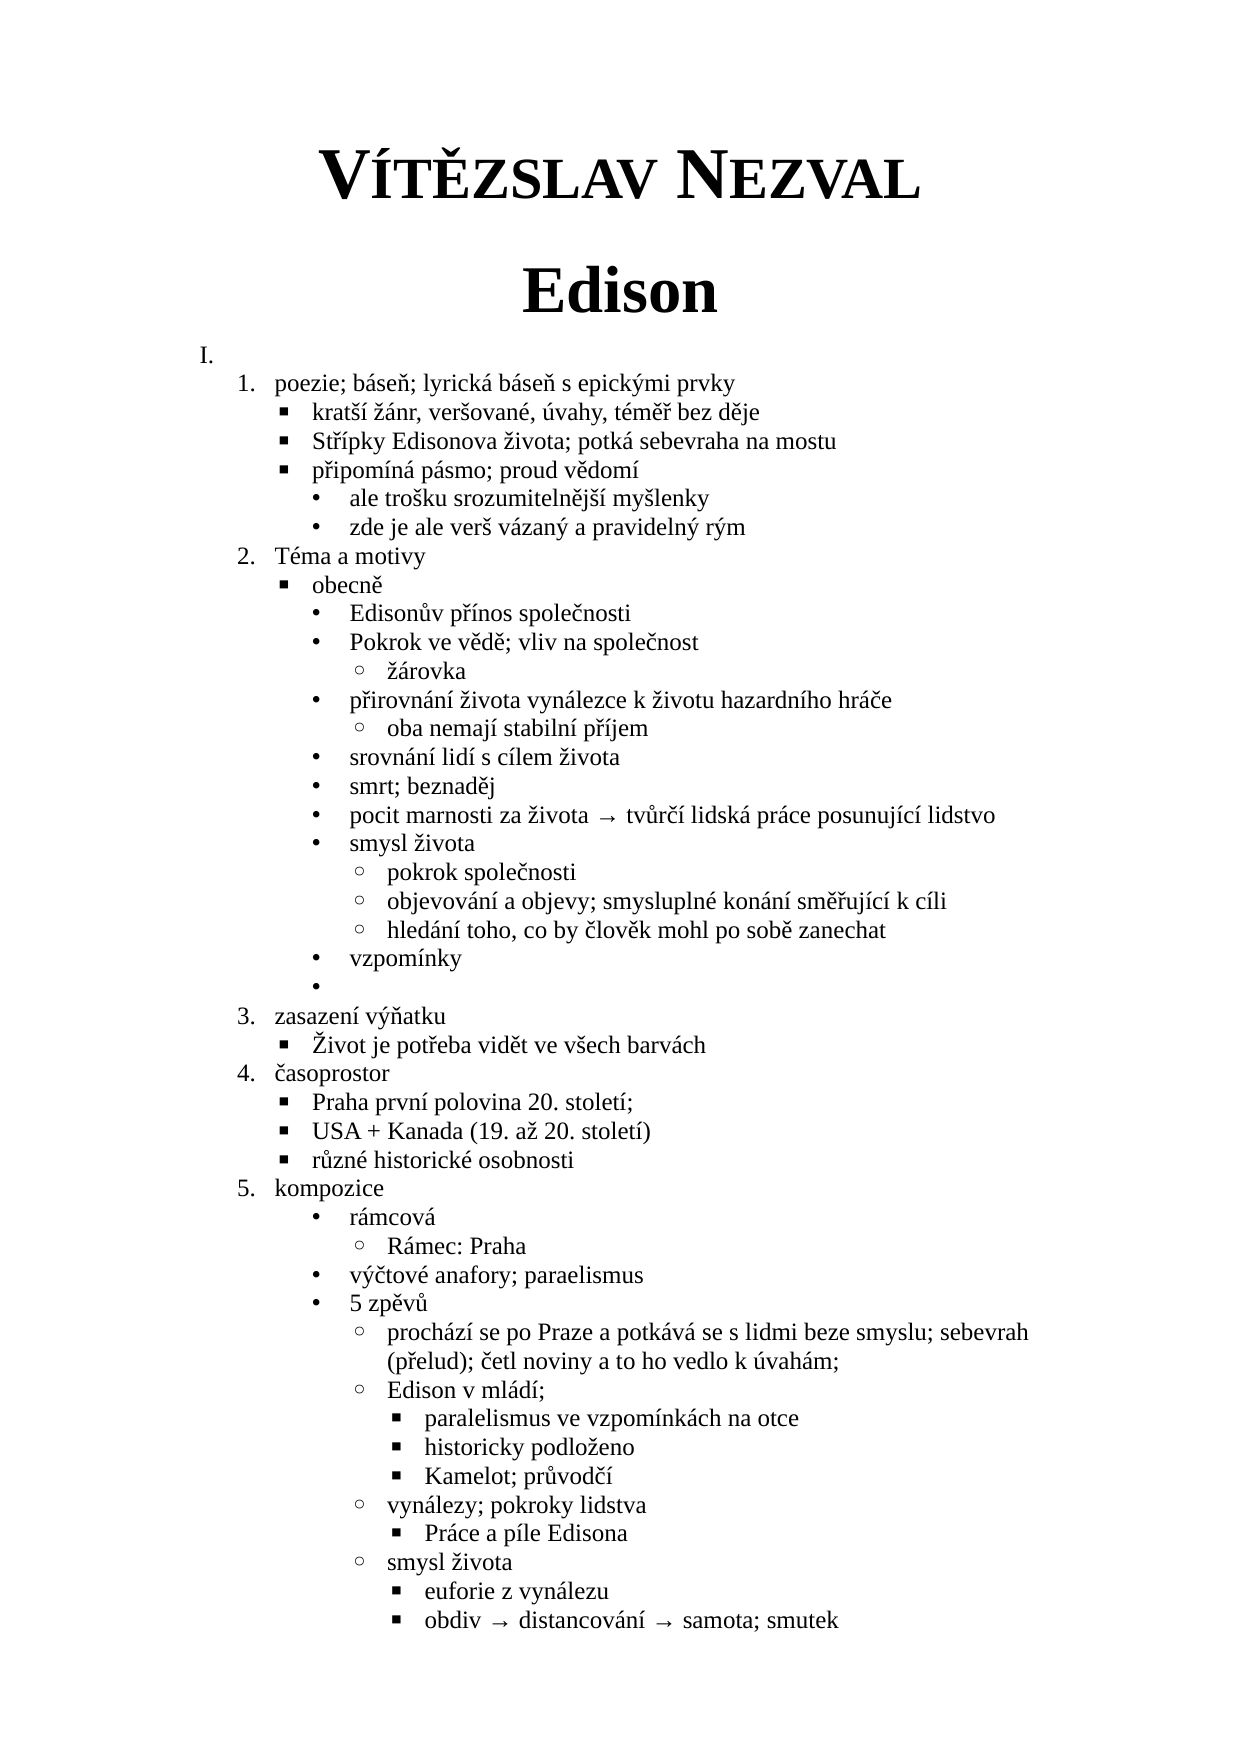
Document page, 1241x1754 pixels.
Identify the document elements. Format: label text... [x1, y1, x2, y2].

list historicky podloženo [387, 1432, 1122, 1461]
list Život je potřeba vidět ve všech barvách [274, 1030, 1122, 1058]
list pokrok společnosti [349, 857, 1122, 886]
list smysl života [349, 1547, 1122, 1576]
list Rámec: Praha [349, 1231, 1122, 1260]
list objevování a objevy; smysluplné konání směřující k cíli [349, 886, 1122, 915]
list různé historické osobnosti [274, 1145, 1122, 1173]
list oba nemají stabilní příjem [349, 713, 1122, 742]
list paralelismus ve vzpomínkách na otce [387, 1403, 1122, 1432]
list vynálezy; pokroky lidstva [349, 1490, 1122, 1518]
list poezie; báseň; lyrická báseň s epickými prvky [237, 368, 1122, 397]
list Střípky Edisonova života; potká sebevraha na mostu [274, 426, 1122, 455]
list výčtové anafory; paraelismus [312, 1260, 1122, 1288]
list hledání toho, co by člověk mohl po sobě zanechat [349, 915, 1122, 943]
list ale trošku srozumitelnější myšlenky [312, 483, 1122, 512]
list prochází se po Praze a potkává se s lidmi beze smyslu; sebevrah (přelud); četl noviny a to ho vedlo k úvahám; [349, 1317, 1122, 1375]
list přirovnání života vynálezce k životu hazardního hráče [312, 685, 1122, 713]
list Pokrok ve vědě; vliv na společnost [312, 627, 1122, 656]
list Praha první polovina 20. století; [274, 1087, 1122, 1116]
list 5 zpěvů [312, 1288, 1122, 1317]
list obecně [274, 570, 1122, 598]
list vzpomínky [312, 943, 1122, 972]
subtitle Edison [118, 251, 1122, 327]
list rámcová [312, 1202, 1122, 1231]
list srovnání lidí s cílem života [312, 742, 1122, 771]
list Kamelot; průvodčí [387, 1461, 1122, 1490]
list obdiv → distancování → samota; smutek [387, 1605, 1122, 1633]
list Práce a píle Edisona [387, 1518, 1122, 1547]
list USA + Kanada (19. až 20. století) [274, 1116, 1122, 1145]
list žárovka [349, 656, 1122, 685]
list euforie z vynálezu [387, 1576, 1122, 1605]
list zasazení výňatku [237, 1001, 1122, 1030]
list Edison v mládí; [349, 1375, 1122, 1403]
list smysl života [312, 828, 1122, 857]
list pocit marnosti za života → tvůrčí lidská práce posunující lidstvo [312, 800, 1122, 828]
list časoprostor [237, 1058, 1122, 1087]
list Téma a motivy [237, 541, 1122, 570]
list smrt; beznaděj [312, 771, 1122, 800]
list připomíná pásmo; proud vědomí [274, 455, 1122, 483]
list kratší žánr, veršované, úvahy, téměř bez děje [274, 397, 1122, 426]
list zde je ale verš vázaný a pravidelný rým [312, 512, 1122, 541]
list kompozice [237, 1173, 1122, 1202]
text Vítězslav Nezval [118, 130, 1122, 214]
list Edisonův přínos společnosti [312, 598, 1122, 627]
